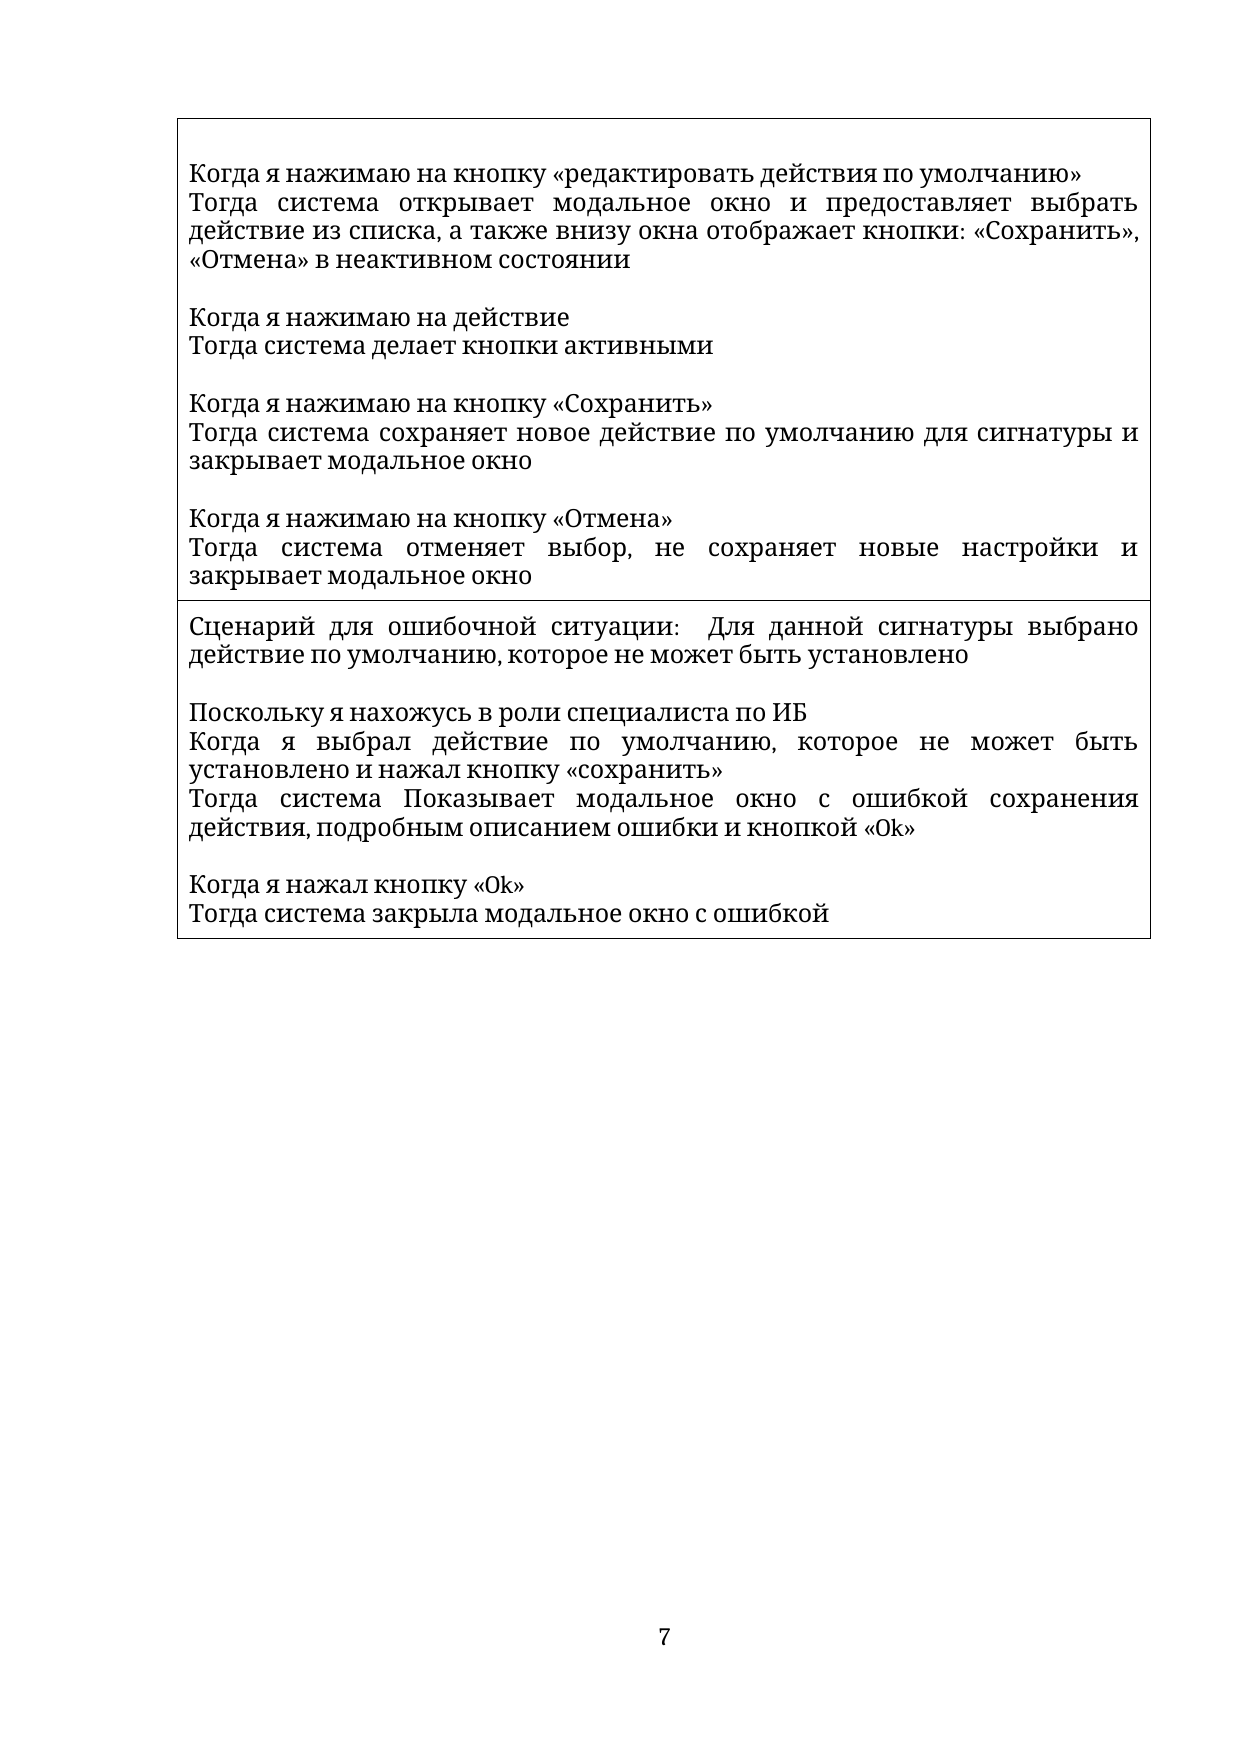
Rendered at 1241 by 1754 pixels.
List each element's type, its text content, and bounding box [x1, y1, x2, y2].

table_cell Сценарий для ошибочной ситуации: Для данной сигнатуры выбрано действие по умолчанию, которое не может быть установлено Поскольку я нахожусь в роли специалиста по ИБ Когда я выбрал действие по умолчанию, которое не может быть установлено и нажал кнопку «сохранить» Тогда система Показывает модальное окно с ошибкой сохранения действия, подробным описанием ошибки и кнопкой «Ok» Когда я нажал кнопку «Ok» Тогда система закрыла модальное окно с ошибкой [178, 601, 1150, 938]
table_cell Когда я нажимаю на кнопку «редактировать действия по умолчанию» Тогда система открывает модальное окно и предоставляет выбрать действие из списка, а также внизу окна отображает кнопки: «Сохранить», «Отмена» в неактивном состоянии Когда я нажимаю на действие Тогда система делает кнопки активными Когда я нажимаю на кнопку «Сохранить» Тогда система сохраняет новое действие по умолчанию для сигнатуры и закрывает модальное окно Когда я нажимаю на кнопку «Отмена» Тогда система отменяет выбор, не сохраняет новые настройки и закрывает модальное окно [178, 119, 1150, 600]
